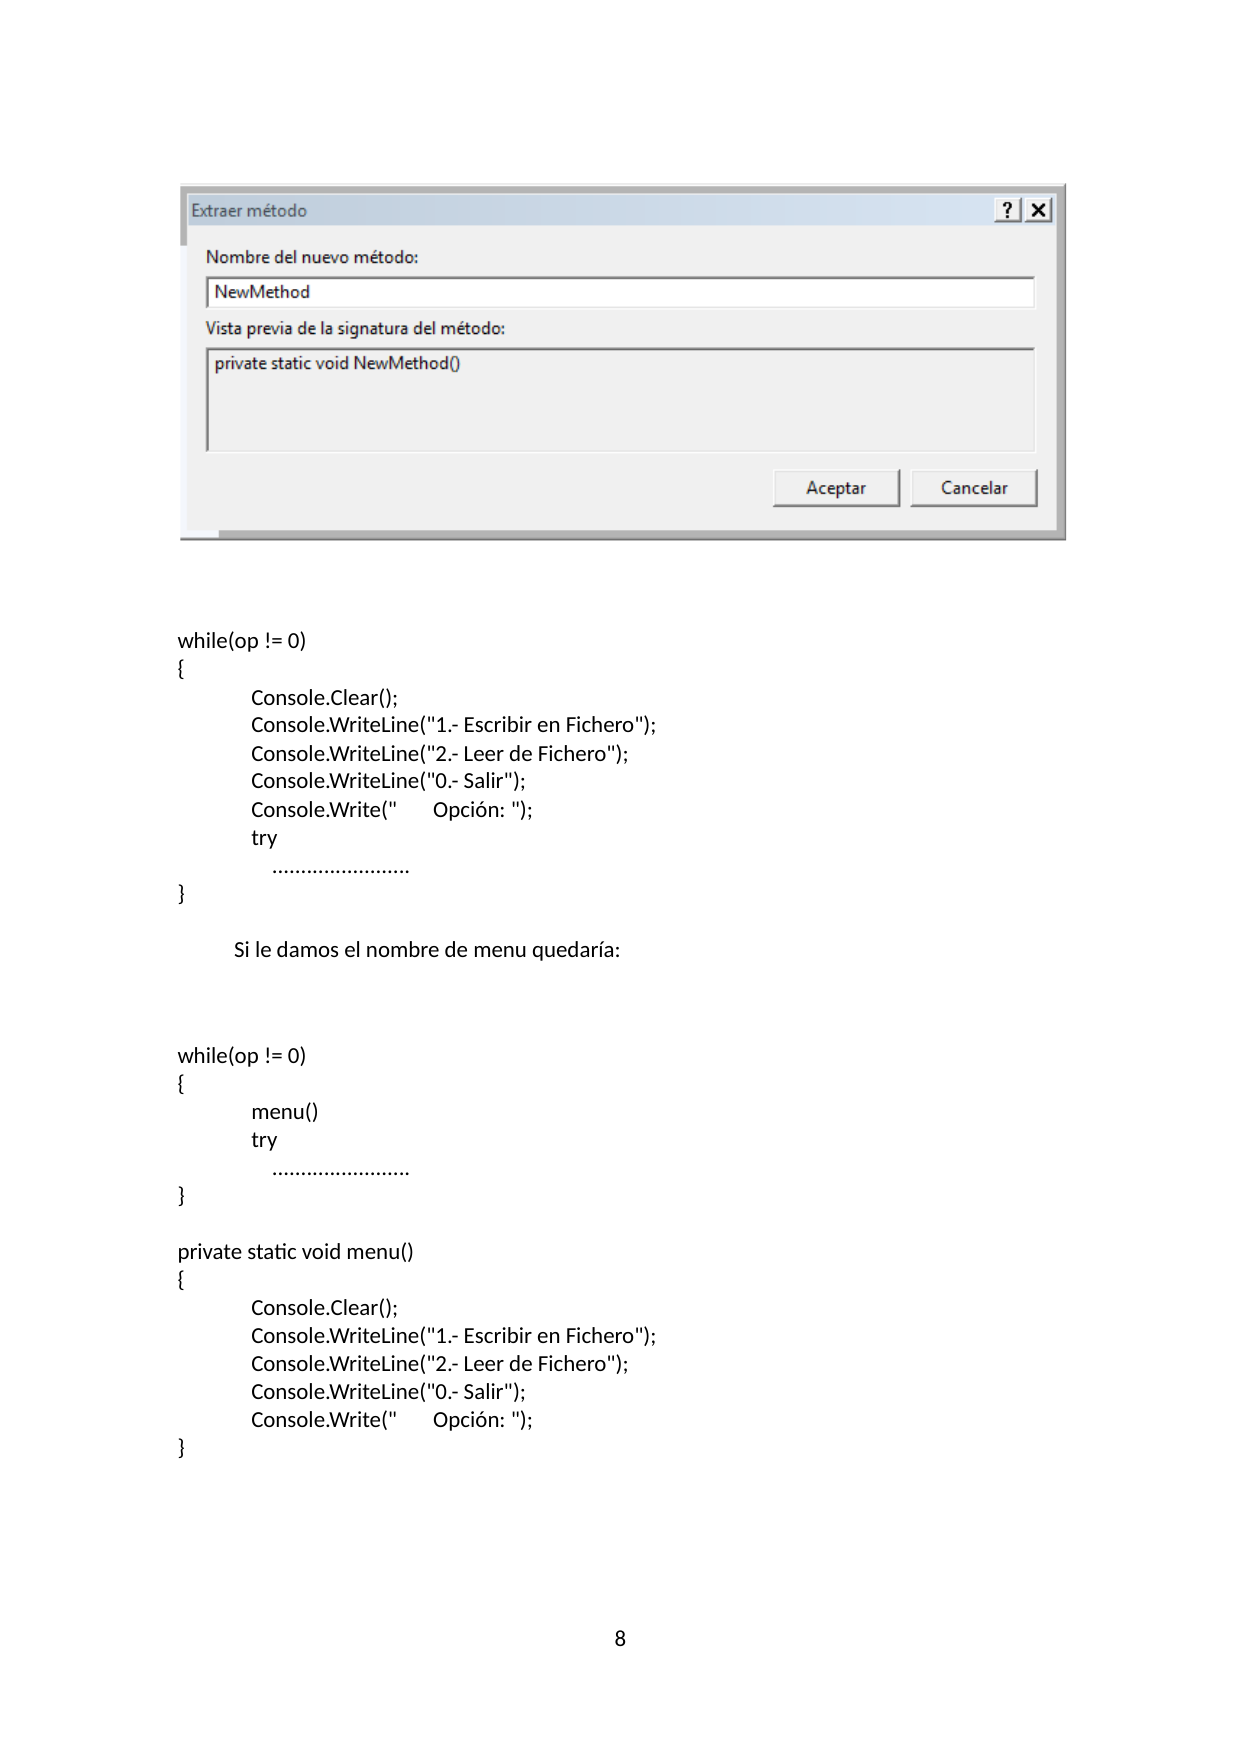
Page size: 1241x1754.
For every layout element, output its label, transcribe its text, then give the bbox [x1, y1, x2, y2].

text Console.WriteLine("2.- Leer de Fichero"); [177, 1349, 1063, 1377]
text Console.WriteLine("2.- Leer de Fichero"); [177, 739, 1063, 767]
text } [177, 879, 1063, 907]
text while(op != 0) [177, 627, 1063, 654]
text } [177, 1181, 1063, 1209]
text try [177, 1125, 1063, 1153]
text menu() [177, 1097, 1063, 1125]
text { [177, 654, 1063, 683]
text Console.Write(" Opción: "); [177, 795, 1063, 823]
text while(op != 0) [177, 1041, 1063, 1069]
text ........................ [177, 1153, 1063, 1181]
text ........................ [177, 851, 1063, 879]
text Console.Clear(); [177, 1293, 1063, 1321]
text try [177, 823, 1063, 851]
text Si le damos el nombre de menu quedaría: [177, 935, 1063, 963]
text private static void menu() [177, 1237, 1063, 1265]
text { [177, 1265, 1063, 1293]
text Console.WriteLine("1.- Escribir en Fichero"); [177, 711, 1063, 739]
text } [177, 1433, 1063, 1461]
text { [177, 1069, 1063, 1097]
text Console.WriteLine("0.- Salir"); [177, 767, 1063, 795]
text Console.Clear(); [177, 683, 1063, 711]
text Console.WriteLine("1.- Escribir en Fichero"); [177, 1321, 1063, 1349]
text Console.Write(" Opción: "); [177, 1405, 1063, 1433]
picture [180, 182, 1067, 545]
text Console.WriteLine("0.- Salir"); [177, 1377, 1063, 1405]
